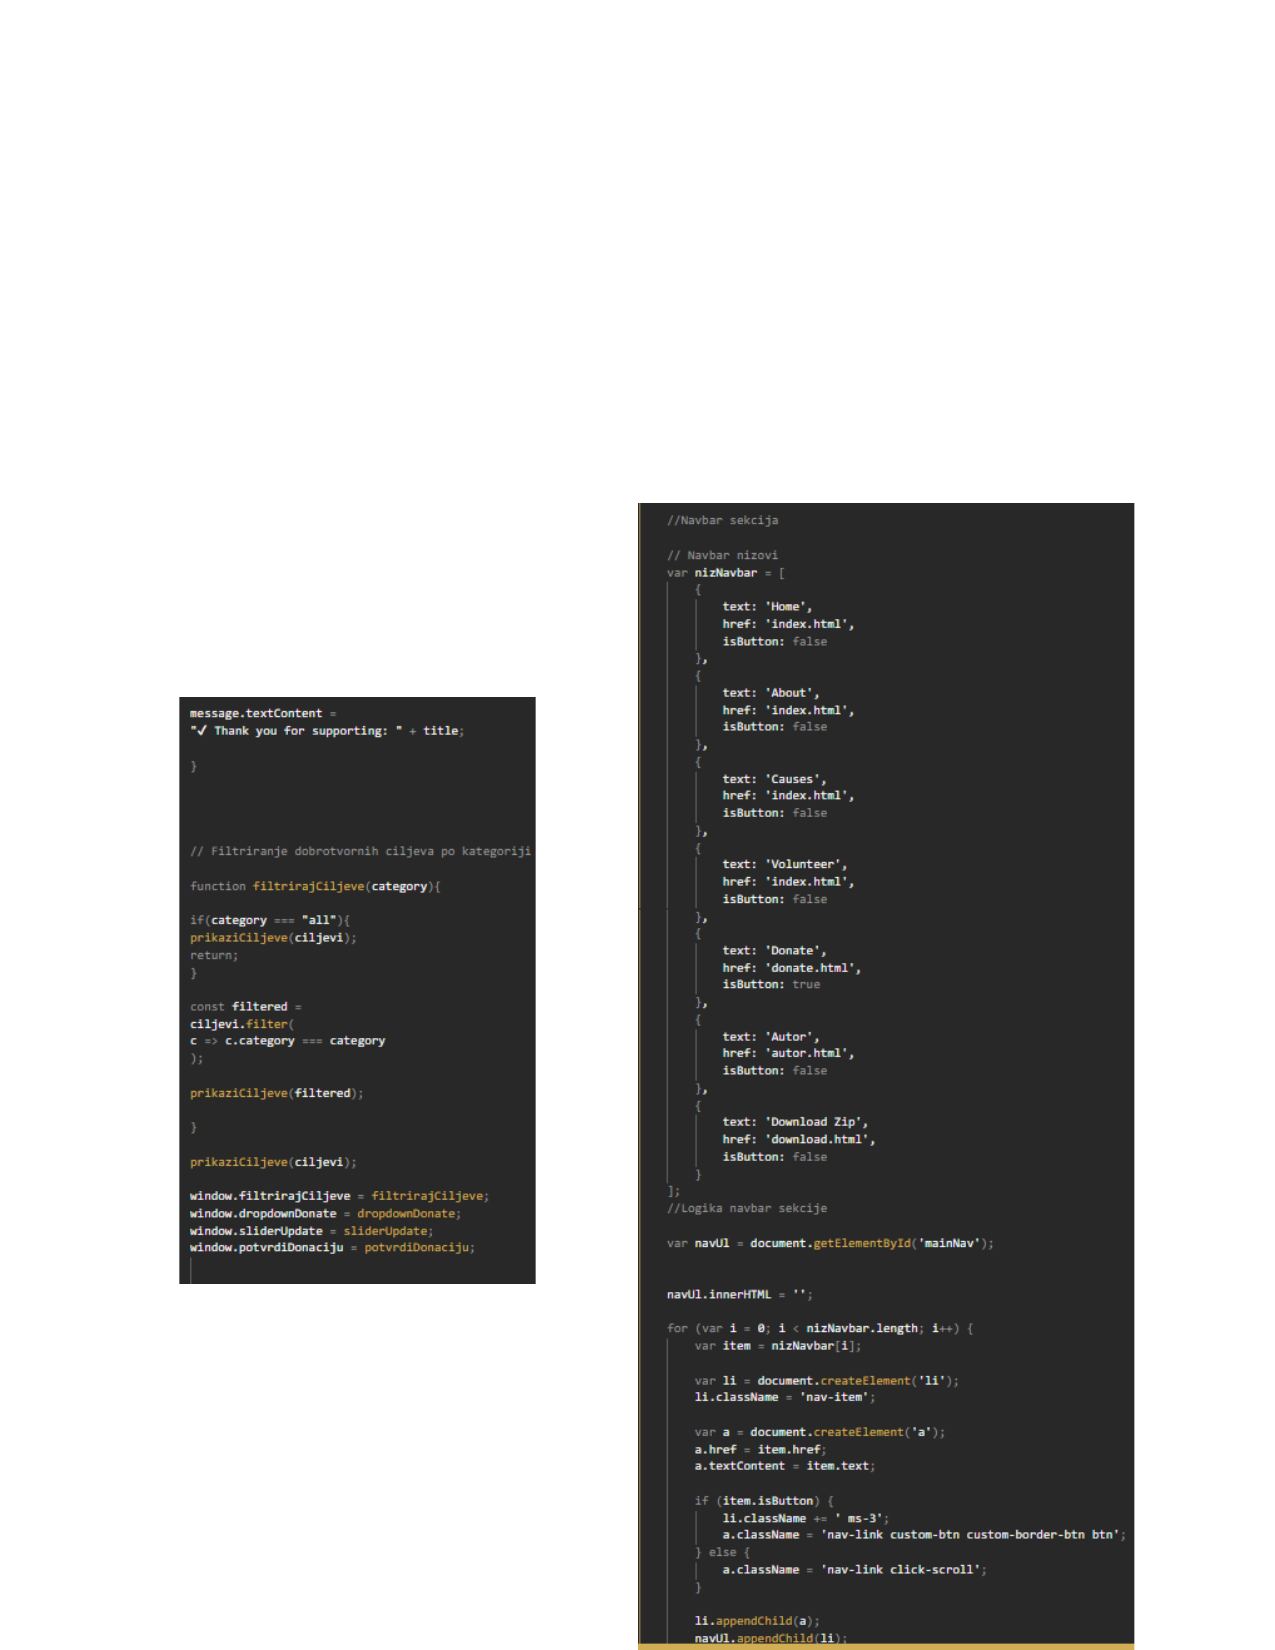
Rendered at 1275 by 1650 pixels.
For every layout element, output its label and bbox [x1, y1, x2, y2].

picture [638, 503, 1135, 1650]
picture [179, 697, 536, 1284]
